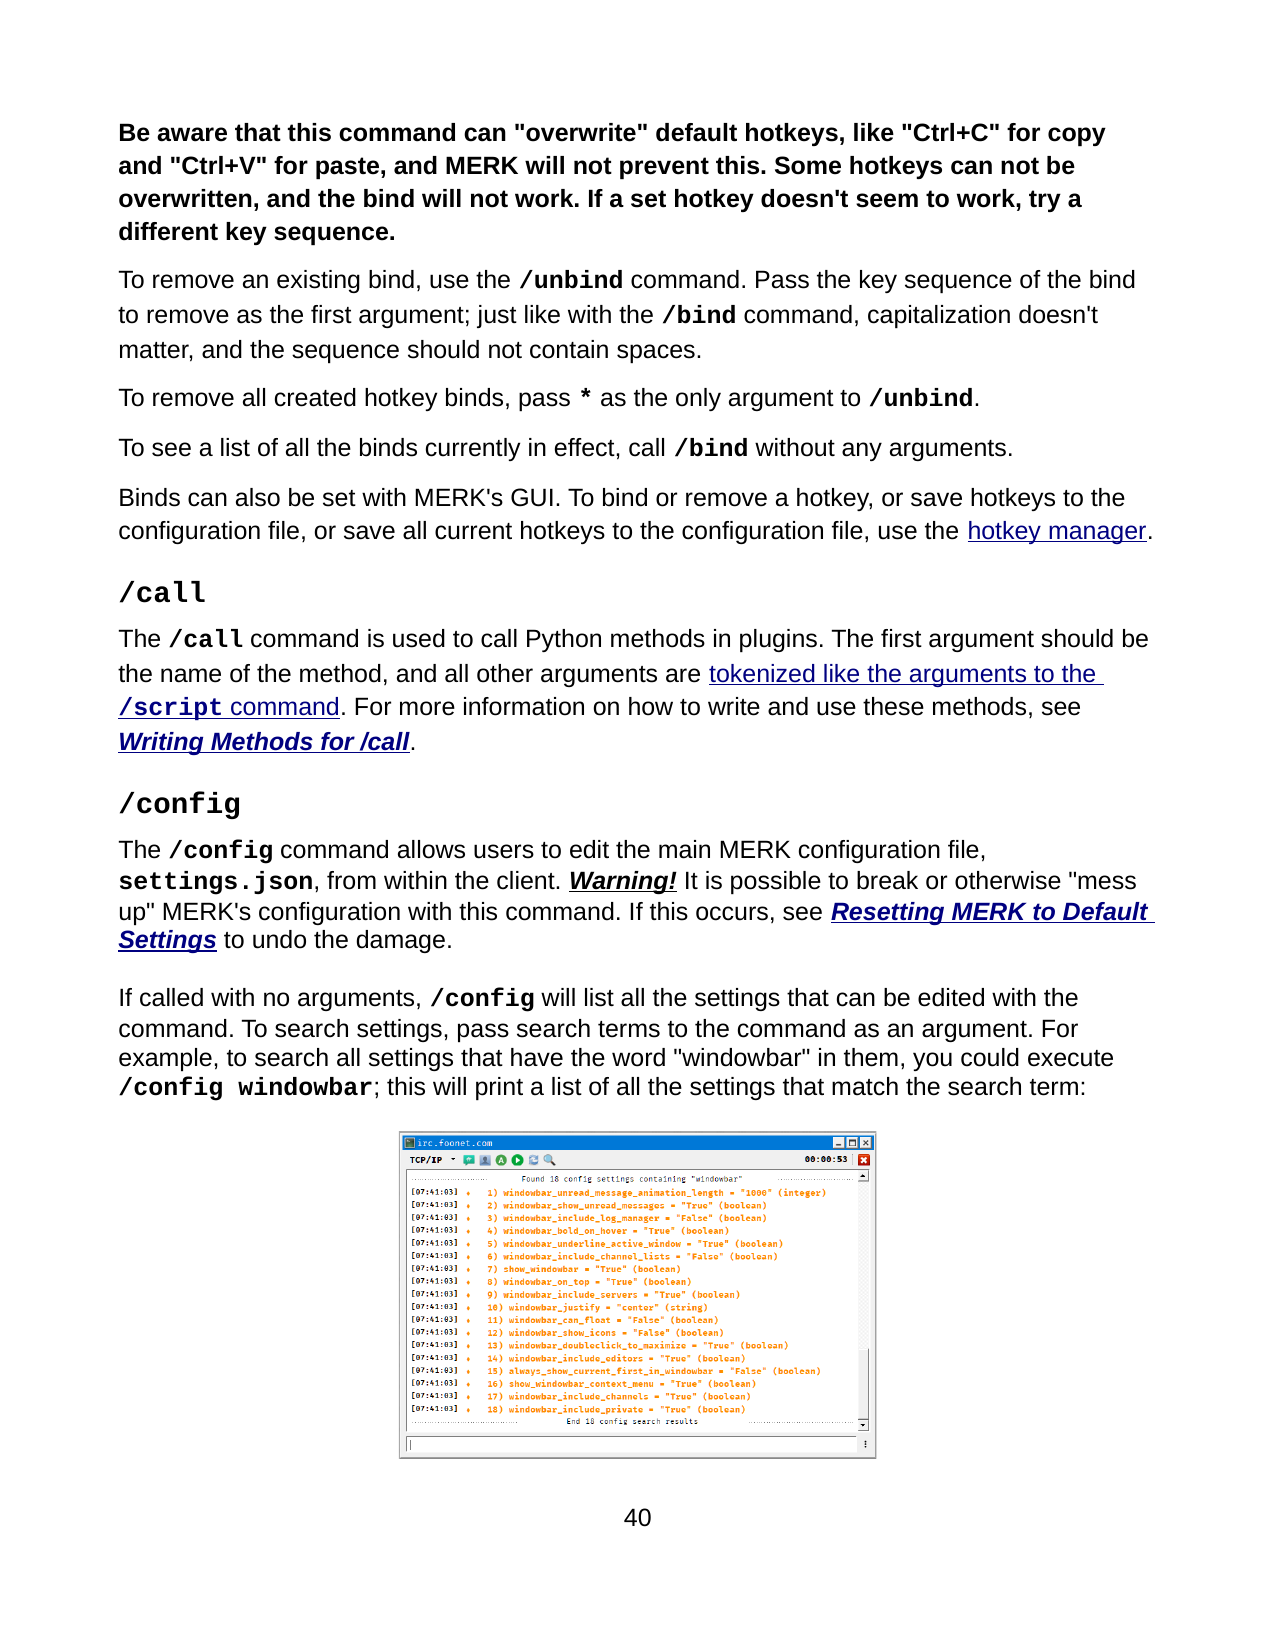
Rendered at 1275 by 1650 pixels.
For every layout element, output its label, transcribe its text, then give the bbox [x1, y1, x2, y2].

text To remove all created hotkey binds, pass * as the only argument to /unbind. [118, 383, 1157, 414]
subtitle /call [118, 578, 1157, 611]
text To see a list of all the binds currently in effect, call /bind without any arguments. [118, 433, 1157, 464]
subtitle /config [118, 789, 1157, 822]
picture [398, 1131, 877, 1459]
text The /config command allows users to edit the main MERK configuration file, settings.json, from within the client. Warning! It is possible to break or otherwise "mess up" MERK's configuration with this command. If this occurs, see Resetting MERK to Default Settings to undo the damage. [118, 835, 1157, 954]
text Be aware that this command can "overwrite" default hotkeys, like "Ctrl+C" for copy and "Ctrl+V" for paste, and MERK will not prevent this. Some hotkeys can not be overwritten, and the bind will not work. If a set hotkey doesn't seem to work, try a different key sequence. [118, 118, 1157, 246]
text Binds can also be set with MERK's GUI. To bind or remove a hotkey, or save hotkeys to the configuration file, or save all current hotkeys to the configuration file, use the hotkey manager. [118, 483, 1157, 545]
text The /call command is used to call Python methods in plugins. The first argument should be the name of the method, and all other arguments are tokenized like the arguments to the /script command. For more information on how to write and use these methods, see Writing Methods for /call. [118, 624, 1157, 756]
text To remove an existing bind, use the /unbind command. Pass the key sequence of the bind to remove as the first argument; just like with the /bind command, capitalization doesn't matter, and the sequence should not contain spaces. [118, 265, 1157, 364]
text If called with no arguments, /config will list all the settings that can be edited with the command. To search settings, pass search terms to the command as an argument. For example, to search all settings that have the word "windowbar" in them, you could execute /config windowbar; this will print a list of all the settings that match the search term: [118, 983, 1157, 1131]
